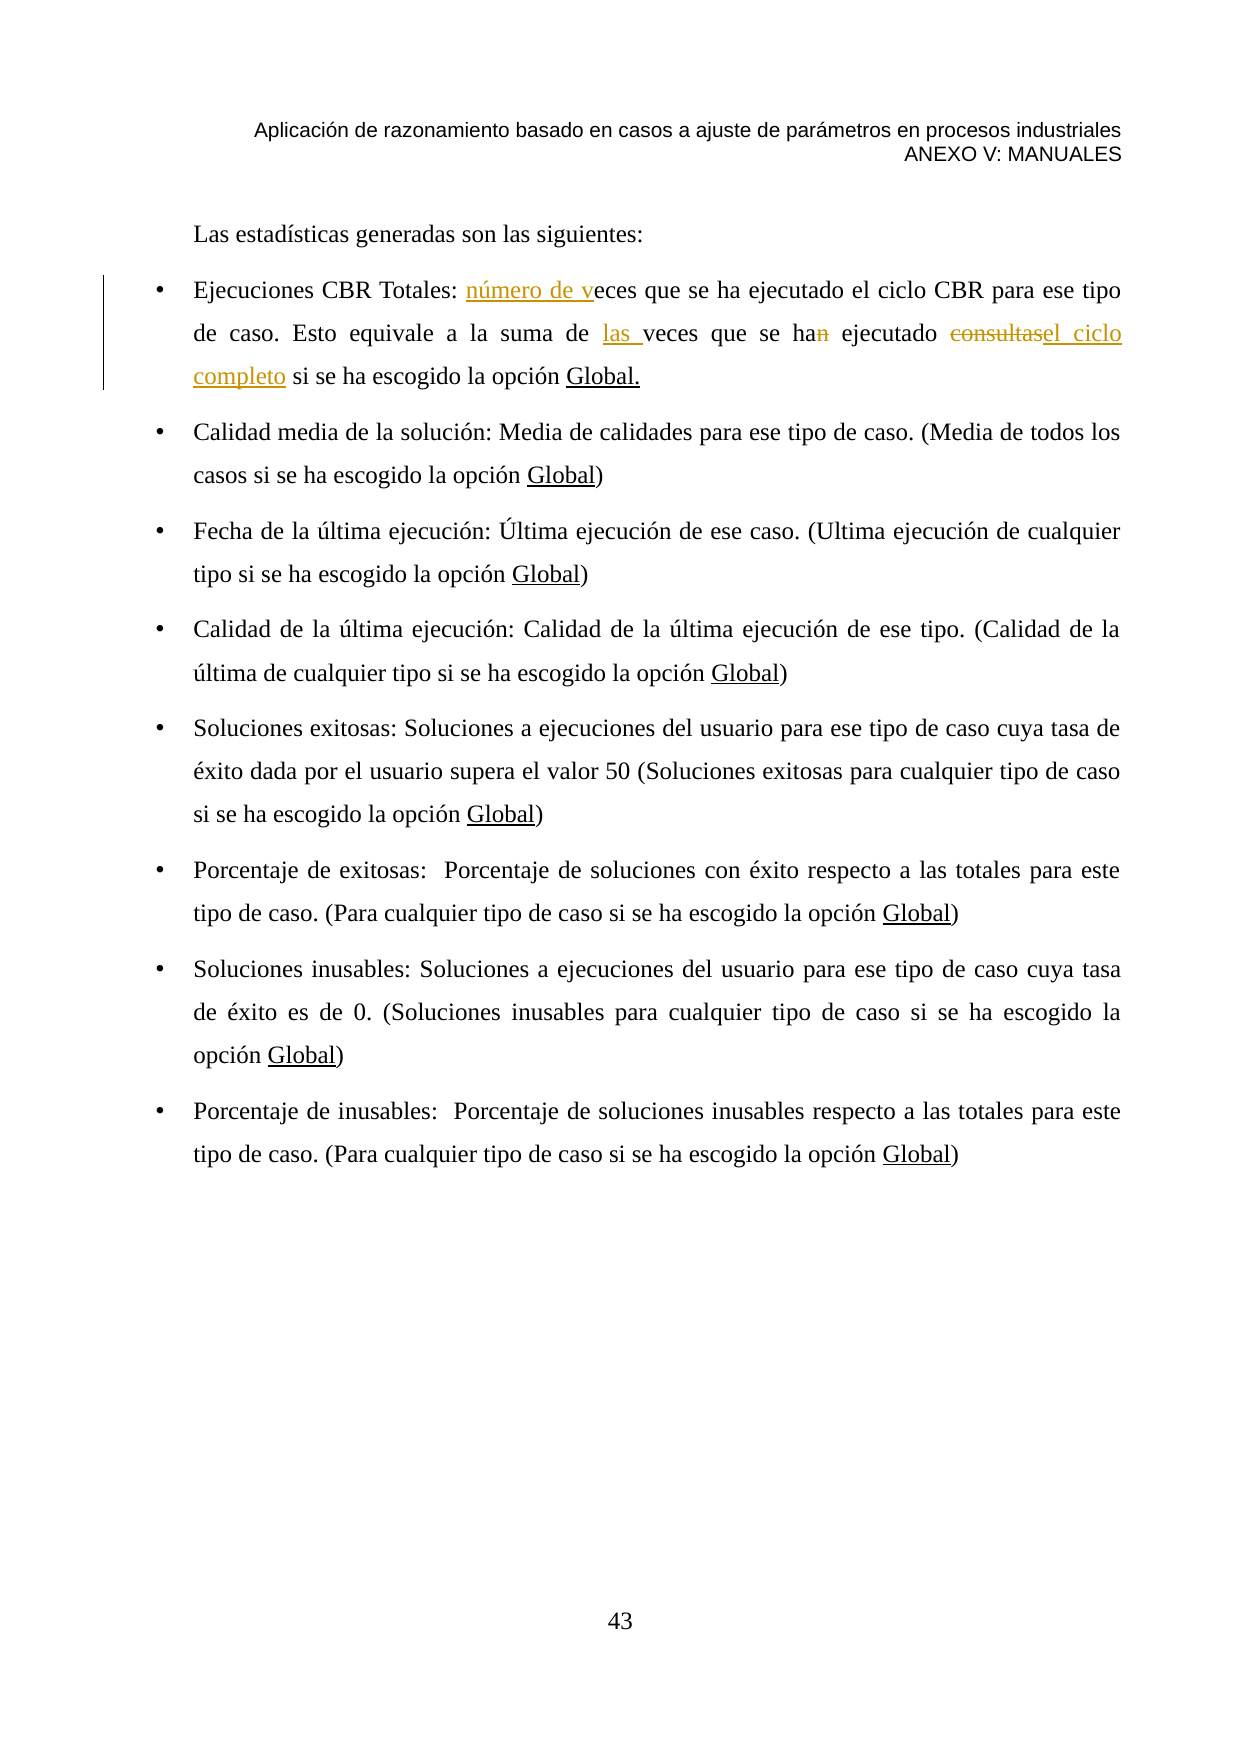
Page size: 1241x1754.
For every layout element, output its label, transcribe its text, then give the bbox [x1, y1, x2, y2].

list Soluciones inusables: Soluciones a ejecuciones del usuario para ese tipo de caso cuya tasa de éxito es de 0. (Soluciones inusables para cualquier tipo de caso si se ha escogido la opción Global) [156, 954, 1122, 1069]
list Ejecuciones CBR Totales: número de veces que se ha ejecutado el ciclo CBR para ese tipo de caso. Esto equivale a la suma de las veces que se ha ejecutado el ciclo completo si se ha escogido la opción Global. [156, 275, 1122, 390]
list Las estadísticas generadas son las siguientes: [156, 219, 1122, 248]
list Fecha de la última ejecución: Última ejecución de ese caso. (Ultima ejecución de cualquier tipo si se ha escogido la opción Global) [156, 516, 1122, 588]
list Porcentaje de inusables: Porcentaje de soluciones inusables respecto a las totales para este tipo de caso. (Para cualquier tipo de caso si se ha escogido la opción Global) [156, 1096, 1122, 1168]
list Porcentaje de exitosas: Porcentaje de soluciones con éxito respecto a las totales para este tipo de caso. (Para cualquier tipo de caso si se ha escogido la opción Global) [156, 855, 1122, 927]
list Calidad de la última ejecución: Calidad de la última ejecución de ese tipo. (Calidad de la última de cualquier tipo si se ha escogido la opción Global) [156, 614, 1122, 686]
list Soluciones exitosas: Soluciones a ejecuciones del usuario para ese tipo de caso cuya tasa de éxito dada por el usuario supera el valor 50 (Soluciones exitosas para cualquier tipo de caso si se ha escogido la opción Global) [156, 713, 1122, 828]
list Calidad media de la solución: Media de calidades para ese tipo de caso. (Media de todos los casos si se ha escogido la opción Global) [156, 417, 1122, 489]
